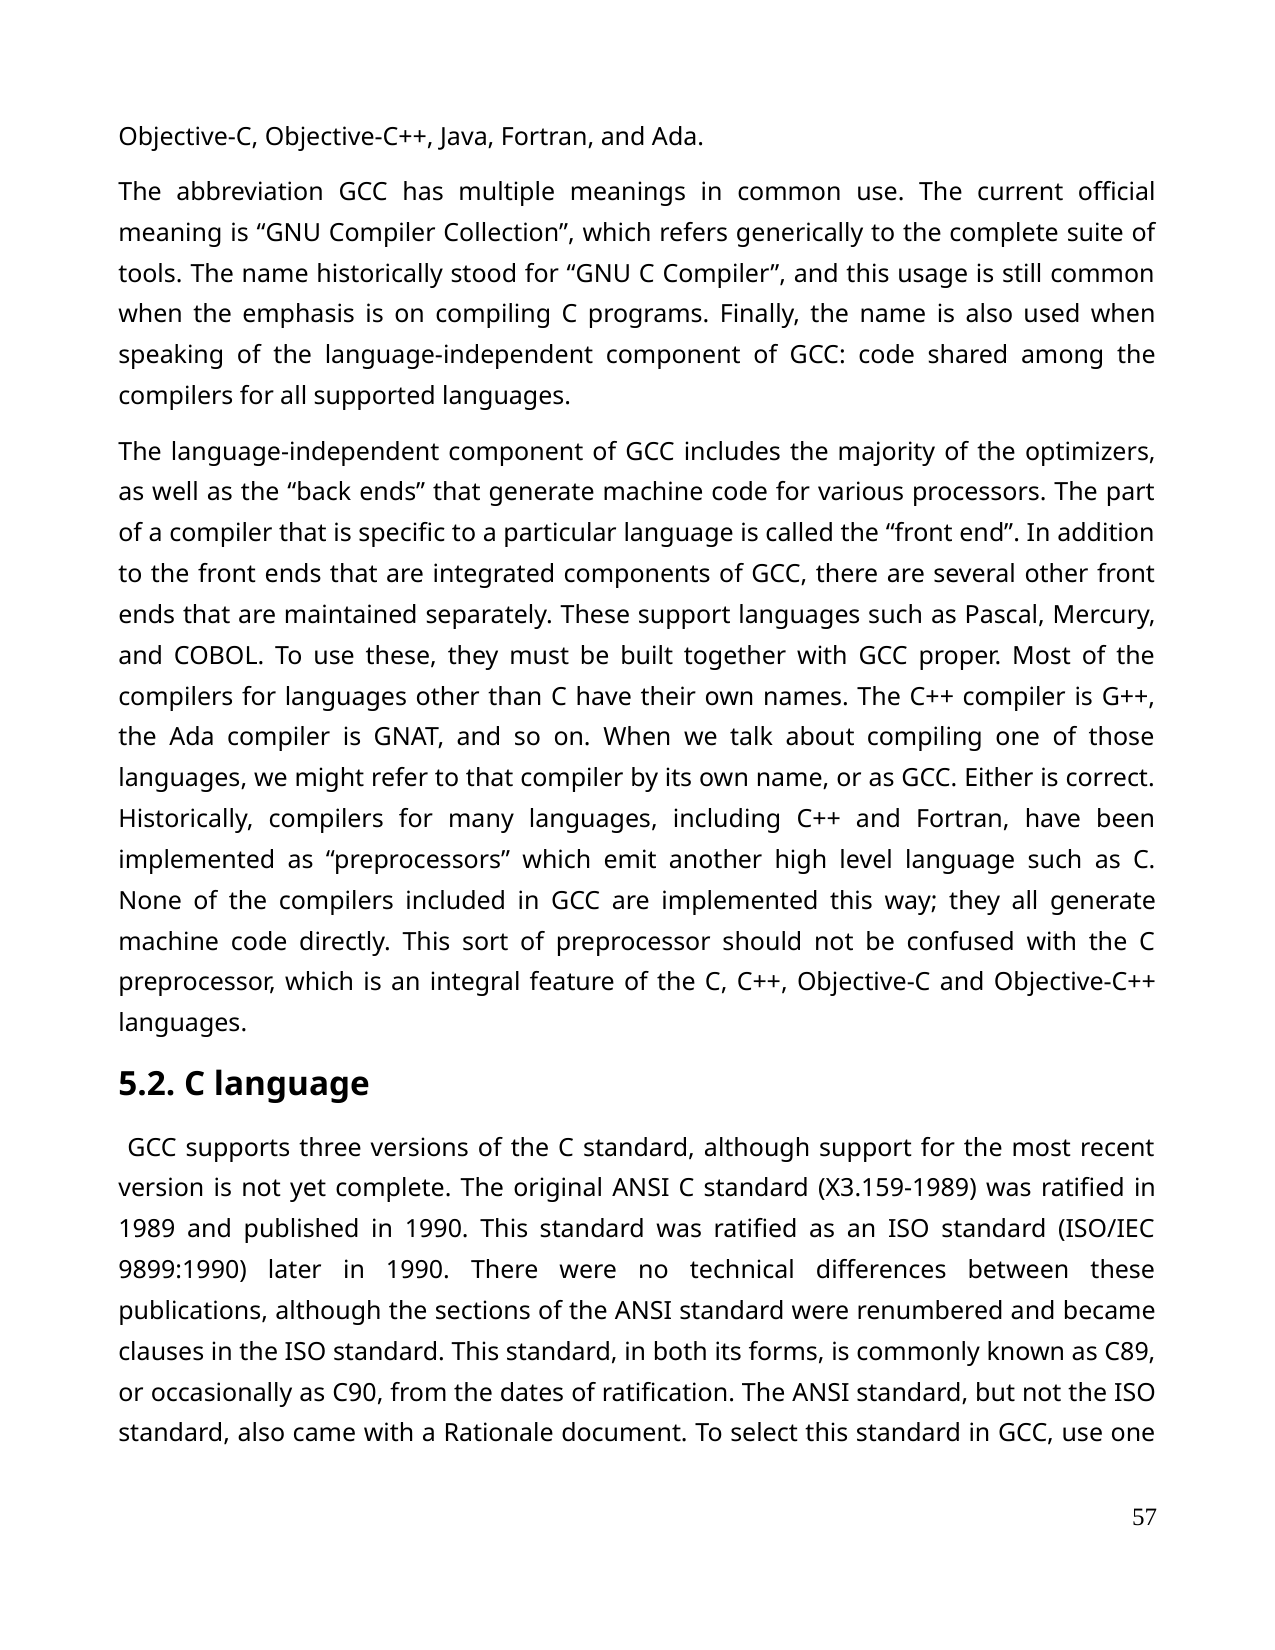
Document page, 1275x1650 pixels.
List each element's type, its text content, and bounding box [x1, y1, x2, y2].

text The language-independent component of GCC includes the majority of the optimizers, as well as the “back ends” that generate machine code for various processors. The part of a compiler that is specific to a particular language is called the “front end”. In addition to the front ends that are integrated components of GCC, there are several other front ends that are maintained separately. These support languages such as Pascal, Mercury, and COBOL. To use these, they must be built together with GCC proper. Most of the compilers for languages other than C have their own names. The C++ compiler is G++, the Ada compiler is GNAT, and so on. When we talk about compiling one of those languages, we might refer to that compiler by its own name, or as GCC. Either is correct. Historically, compilers for many languages, including C++ and Fortran, have been implemented as “preprocessors” which emit another high level language such as C. None of the compilers included in GCC are implemented this way; they all generate machine code directly. This sort of preprocessor should not be confused with the C preprocessor, which is an integral feature of the C, C++, Objective-C and Objective-C++ languages. [118, 433, 1157, 1039]
text GCC supports three versions of the C standard, although support for the most recent version is not yet complete. The original ANSI C standard (X3.159-1989) was ratified in 1989 and published in 1990. This standard was ratified as an ISO standard (ISO/IEC 9899:1990) later in 1990. There were no technical differences between these publications, although the sections of the ANSI standard were renumbered and became clauses in the ISO standard. This standard, in both its forms, is commonly known as C89, or occasionally as C90, from the dates of ratification. The ANSI standard, but not the ISO standard, also came with a Rationale document. To select this standard in GCC, use one [118, 1129, 1157, 1449]
text The abbreviation GCC has multiple meanings in common use. The current official meaning is “GNU Compiler Collection”, which refers generically to the complete suite of tools. The name historically stood for “GNU C Compiler”, and this usage is still common when the emphasis is on compiling C programs. Finally, the name is also used when speaking of the language-independent component of GCC: code shared among the compilers for all supported languages. [118, 173, 1157, 412]
text 5.2. C language [118, 1060, 1157, 1106]
text Objective-C, Objective-C++, Java, Fortran, and Ada. [118, 118, 1157, 152]
